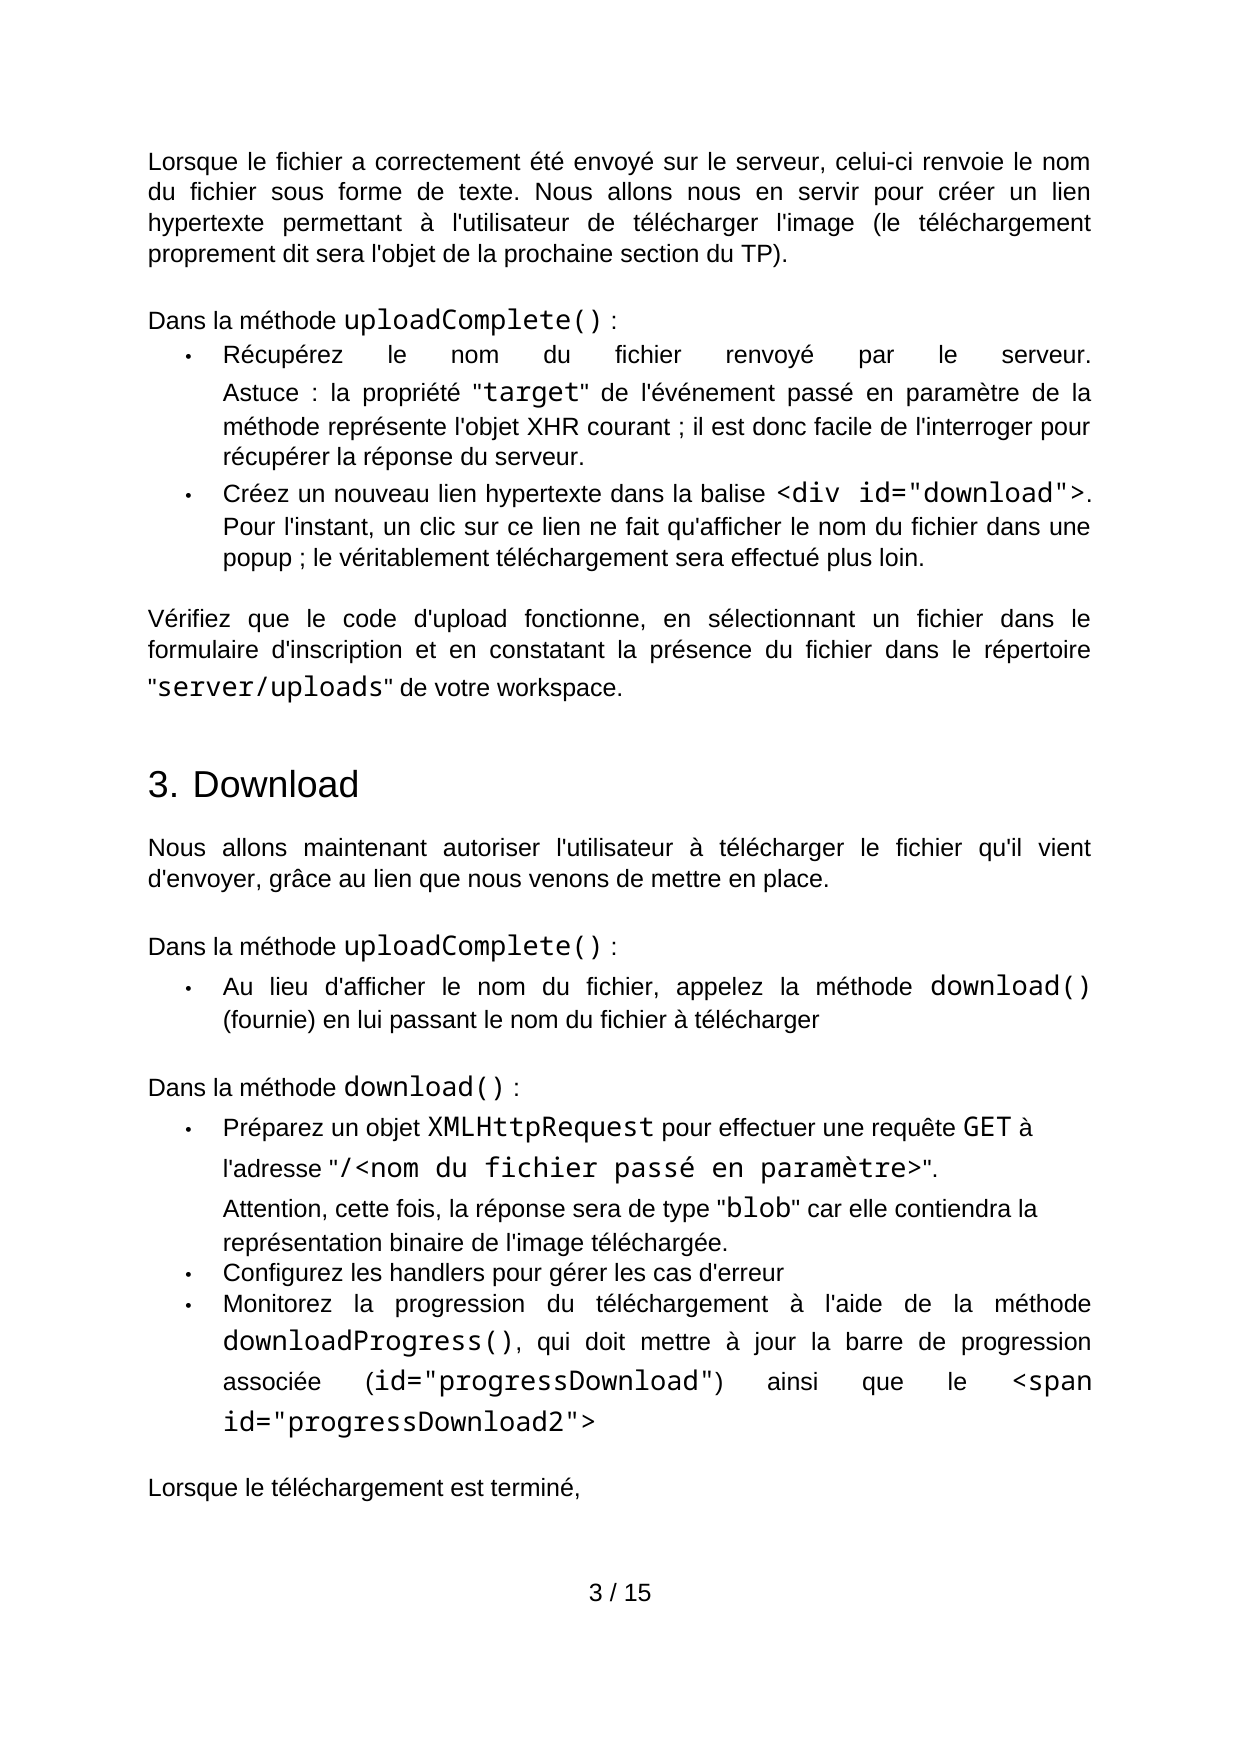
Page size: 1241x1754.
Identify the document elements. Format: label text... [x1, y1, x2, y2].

text Dans la méthode uploadComplete() : [148, 301, 1092, 338]
text Dans la méthode uploadComplete() : [148, 926, 1092, 963]
list Monitorez la progression du téléchargement à l'aide de la méthode downloadProgress(), qui doit mettre à jour la barre de progression associée (id="progressDownload") ainsi que le <span id="progressDownload2"> [185, 1290, 1092, 1439]
subtitle Download [148, 763, 1092, 805]
text Vérifiez que le code d'upload fonctionne, en sélectionnant un fichier dans le formulaire d'inscription et en constatant la présence du fichier dans le répertoire "server/uploads" de votre workspace. [148, 605, 1092, 704]
text Lorsque le fichier a correctement été envoyé sur le serveur, celui-ci renvoie le nom du fichier sous forme de texte. Nous allons nous en servir pour créer un lien hypertexte permettant à l'utilisateur de télécharger l'image (le téléchargement proprement dit sera l'objet de la prochaine section du TP). [148, 148, 1092, 267]
list Au lieu d'afficher le nom du fichier, appelez la méthode download() (fournie) en lui passant le nom du fichier à télécharger [185, 966, 1092, 1034]
list Créez un nouveau lien hypertexte dans la balise <div id="download">. Pour l'instant, un clic sur ce lien ne fait qu'afficher le nom du fichier dans une popup ; le véritablement téléchargement sera effectué plus loin. [185, 474, 1092, 572]
text Lorsque le téléchargement est terminé, [148, 1473, 1092, 1501]
text Dans la méthode download() : [148, 1067, 1092, 1104]
list Configurez les handlers pour gérer les cas d'erreur [185, 1259, 1092, 1287]
list Préparez un objet XMLHttpRequest pour effectuer une requête GET à l'adresse "/<nom du fichier passé en paramètre>". Attention, cette fois, la réponse sera de type "blob" car elle contiendra la représentation binaire de l'image téléchargée. [185, 1108, 1092, 1256]
list Récupérez le nom du fichier renvoyé par le serveur. Astuce : la propriété "target" de l'événement passé en paramètre de la méthode représente l'objet XHR courant ; il est donc facile de l'interroger pour récupérer la réponse du serveur. [185, 341, 1092, 471]
text Nous allons maintenant autoriser l'utilisateur à télécharger le fichier qu'il vient d'envoyer, grâce au lien que nous venons de mettre en place. [148, 834, 1092, 893]
